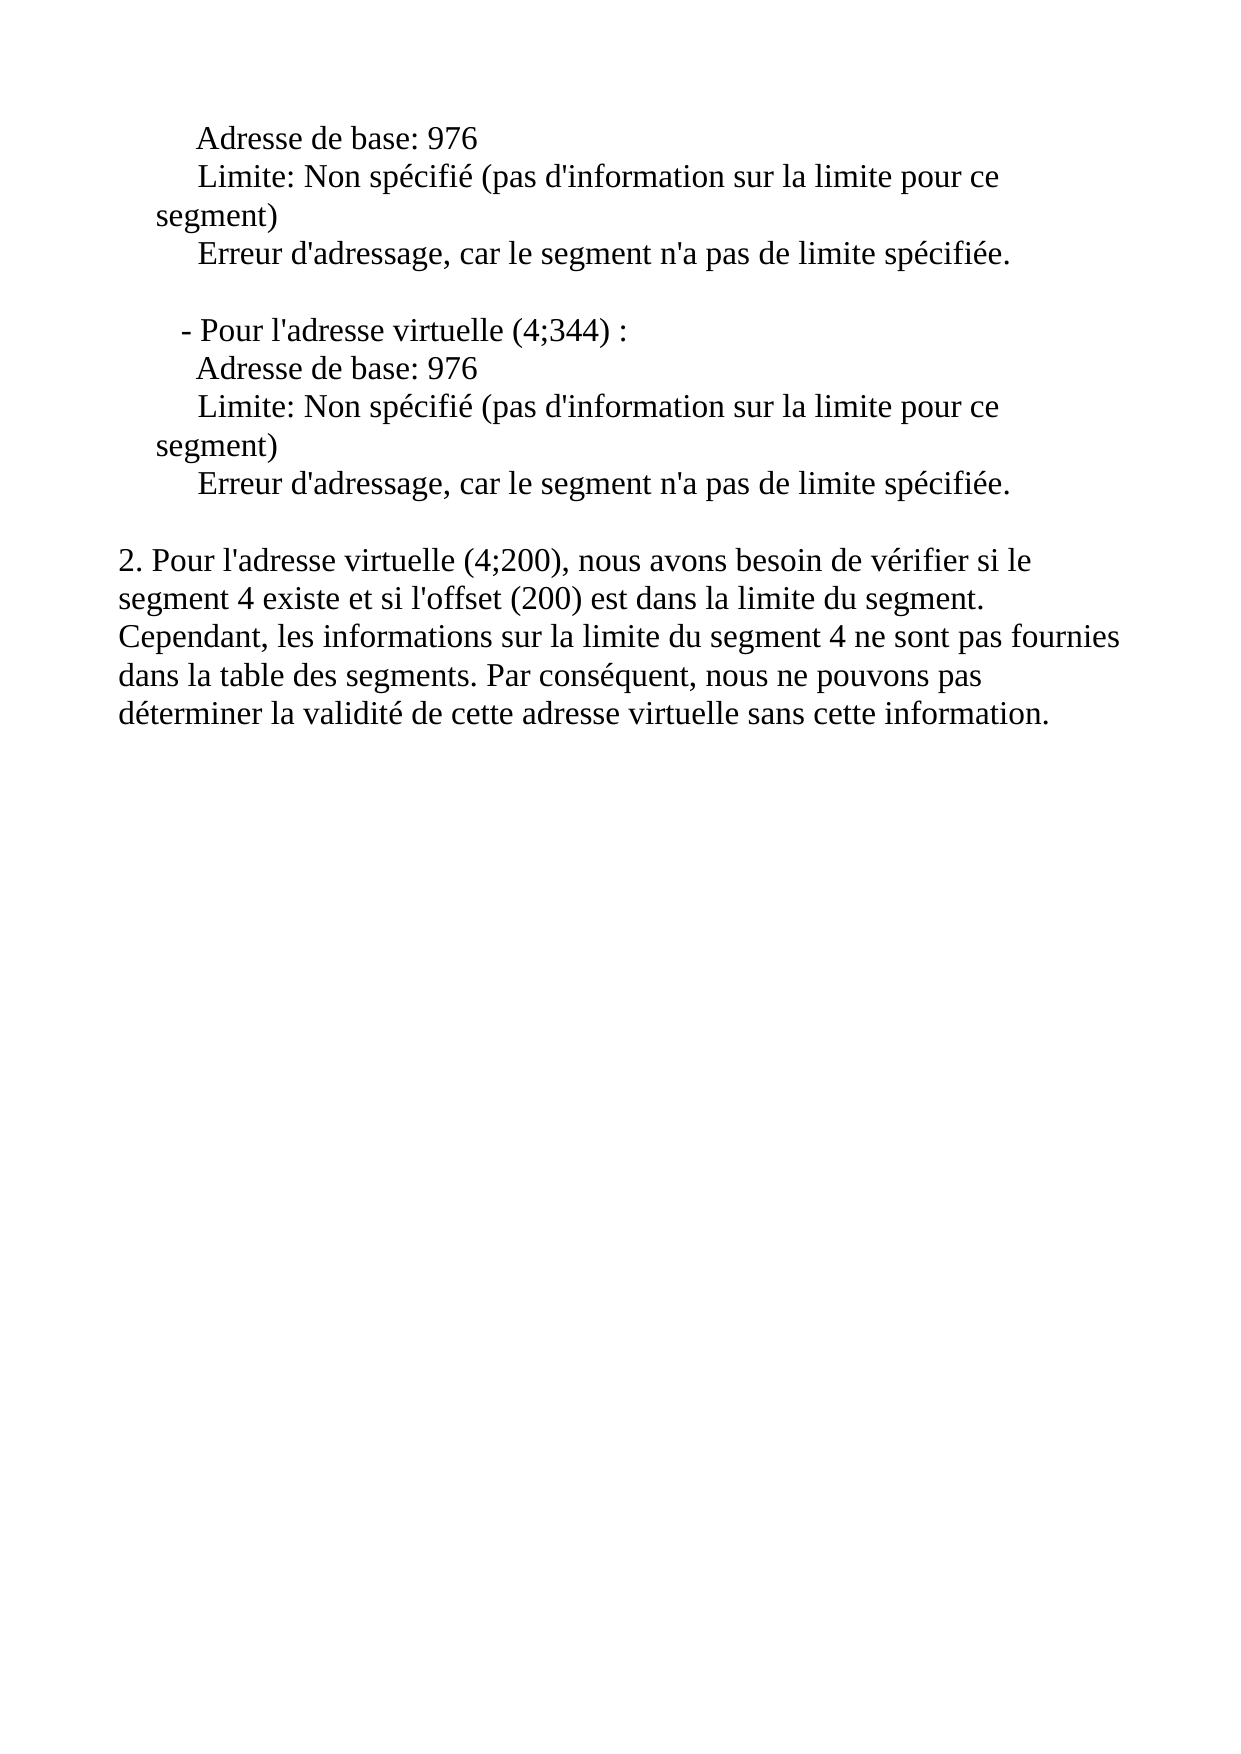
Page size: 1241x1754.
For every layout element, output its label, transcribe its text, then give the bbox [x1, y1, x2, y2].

text Erreur d'adressage, car le segment n'a pas de limite spécifiée. [156, 463, 1122, 501]
text Erreur d'adressage, car le segment n'a pas de limite spécifiée. [156, 233, 1122, 271]
text 2. Pour l'adresse virtuelle (4;200), nous avons besoin de vérifier si le segment 4 existe et si l'offset (200) est dans la limite du segment. Cependant, les informations sur la limite du segment 4 ne sont pas fournies dans la table des segments. Par conséquent, nous ne pouvons pas déterminer la validité de cette adresse virtuelle sans cette information.Haut du formulaire [118, 540, 1122, 731]
text Adresse de base: 976 [156, 118, 1122, 156]
text - Pour l'adresse virtuelle (4;344) : [156, 310, 1122, 348]
text Limite: Non spécifié (pas d'information sur la limite pour ce segment) [156, 156, 1122, 233]
text Limite: Non spécifié (pas d'information sur la limite pour ce segment) [156, 386, 1122, 463]
text Adresse de base: 976 [156, 348, 1122, 386]
